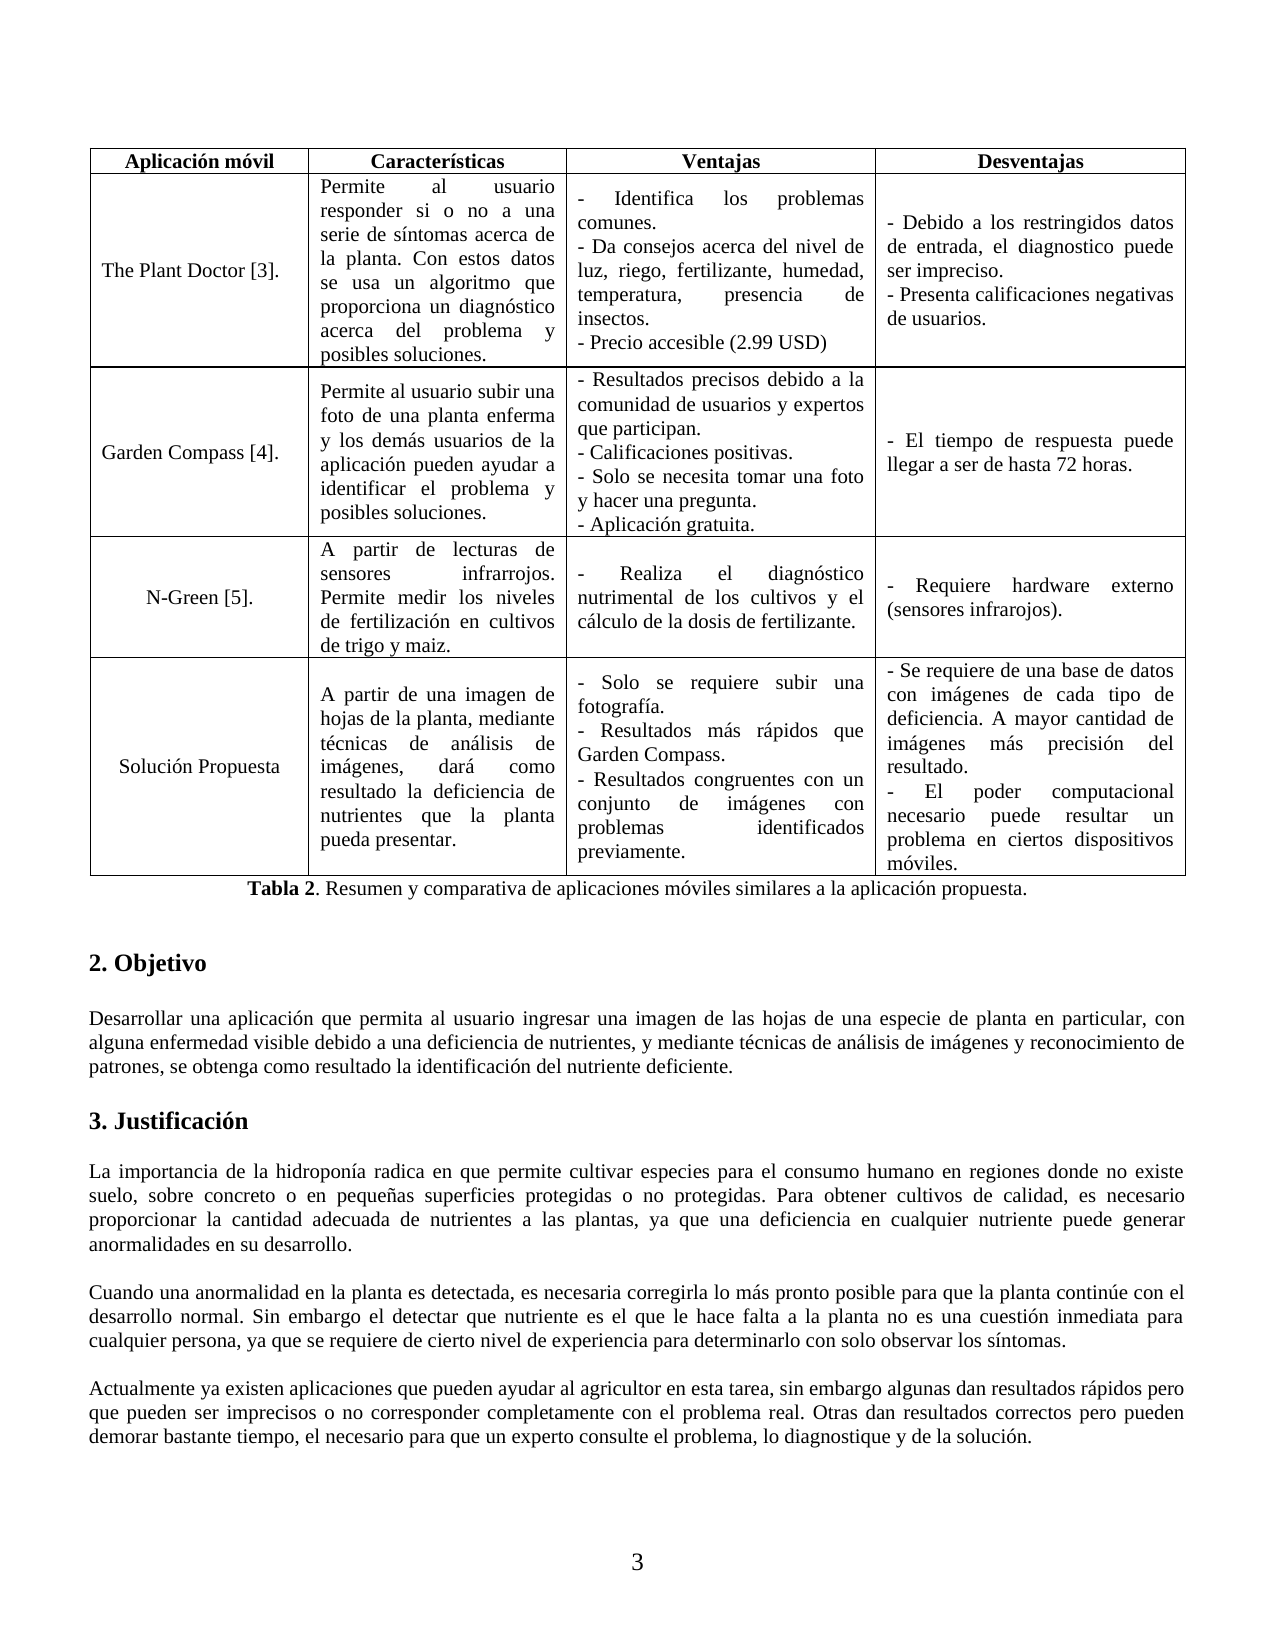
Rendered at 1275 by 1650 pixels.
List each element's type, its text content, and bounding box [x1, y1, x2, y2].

table_cell The Plant Doctor [3]. [91, 174, 308, 366]
table_cell - Identifica los problemas comunes. - Da consejos acerca del nivel de luz, riego, fertilizante, humedad, temperatura, presencia de insectos. - Precio accesible (2.99 USD) [567, 174, 875, 366]
table_cell - Requiere hardware externo (sensores infrarojos). [876, 537, 1185, 657]
subtitle 2. Objetivo [89, 948, 1186, 977]
table_cell N-Green [5]. [91, 537, 308, 657]
table_cell Solución Propuesta [91, 658, 308, 875]
table_cell - Resultados precisos debido a la comunidad de usuarios y expertos que participan. - Calificaciones positivas. - Solo se necesita tomar una foto y hacer una pregunta. - Aplicación gratuita. [567, 368, 875, 536]
text Actualmente ya existen aplicaciones que pueden ayudar al agricultor en esta tarea, sin embargo algunas dan resultados rápidos pero que pueden ser imprecisos o no corresponder completamente con el problema real. Otras dan resultados correctos pero pueden demorar bastante tiempo, el necesario para que un experto consulte el problema, lo diagnostique y de la solución. [89, 1376, 1186, 1448]
table_cell - Realiza el diagnóstico nutrimental de los cultivos y el cálculo de la dosis de fertilizante. [567, 537, 875, 657]
table_header Aplicación móvil [91, 149, 308, 173]
table_cell - El tiempo de respuesta puede llegar a ser de hasta 72 horas. [876, 368, 1185, 536]
table_cell Garden Compass [4]. [91, 368, 308, 536]
text La importancia de la hidroponía radica en que permite cultivar especies para el consumo humano en regiones donde no existe suelo, sobre concreto o en pequeñas superficies protegidas o no protegidas. Para obtener cultivos de calidad, es necesario proporcionar la cantidad adecuada de nutrientes a las plantas, ya que una deficiencia en cualquier nutriente puede generar anormalidades en su desarrollo. [89, 1159, 1186, 1256]
text 3. Justificación [89, 1106, 1186, 1135]
table_cell - Se requiere de una base de datos con imágenes de cada tipo de deficiencia. A mayor cantidad de imágenes más precisión del resultado. - El poder computacional necesario puede resultar un problema en ciertos dispositivos móviles. [876, 658, 1185, 875]
table_cell - Solo se requiere subir una fotografía. - Resultados más rápidos que Garden Compass. - Resultados congruentes con un conjunto de imágenes con problemas identificados previamente. [567, 658, 875, 875]
text Cuando una anormalidad en la planta es detectada, es necesaria corregirla lo más pronto posible para que la planta continúe con el desarrollo normal. Sin embargo el detectar que nutriente es el que le hace falta a la planta no es una cuestión inmediata para cualquier persona, ya que se requiere de cierto nivel de experiencia para determinarlo con solo observar los síntomas. [89, 1279, 1186, 1352]
table_cell Permite al usuario subir una foto de una planta enferma y los demás usuarios de la aplicación pueden ayudar a identificar el problema y posibles soluciones. [309, 368, 566, 536]
table_header Características [309, 149, 566, 173]
table_header Desventajas [876, 149, 1185, 173]
text Desarrollar una aplicación que permita al usuario ingresar una imagen de las hojas de una especie de planta en particular, con alguna enfermedad visible debido a una deficiencia de nutrientes, y mediante técnicas de análisis de imágenes y reconocimiento de patrones, se obtenga como resultado la identificación del nutriente deficiente. [89, 1006, 1186, 1078]
table_cell - Debido a los restringidos datos de entrada, el diagnostico puede ser impreciso. - Presenta calificaciones negativas de usuarios. [876, 174, 1185, 366]
table_header Ventajas [567, 149, 875, 173]
table_cell A partir de una imagen de hojas de la planta, mediante técnicas de análisis de imágenes, dará como resultado la deficiencia de nutrientes que la planta pueda presentar. [309, 658, 566, 875]
table_cell Permite al usuario responder si o no a una serie de síntomas acerca de la planta. Con estos datos se usa un algoritmo que proporciona un diagnóstico acerca del problema y posibles soluciones. [309, 174, 566, 366]
text Tabla 2. Resumen y comparativa de aplicaciones móviles similares a la aplicación propuesta. [89, 876, 1186, 900]
table_cell A partir de lecturas de sensores infrarrojos. Permite medir los niveles de fertilización en cultivos de trigo y maiz. [309, 537, 566, 657]
